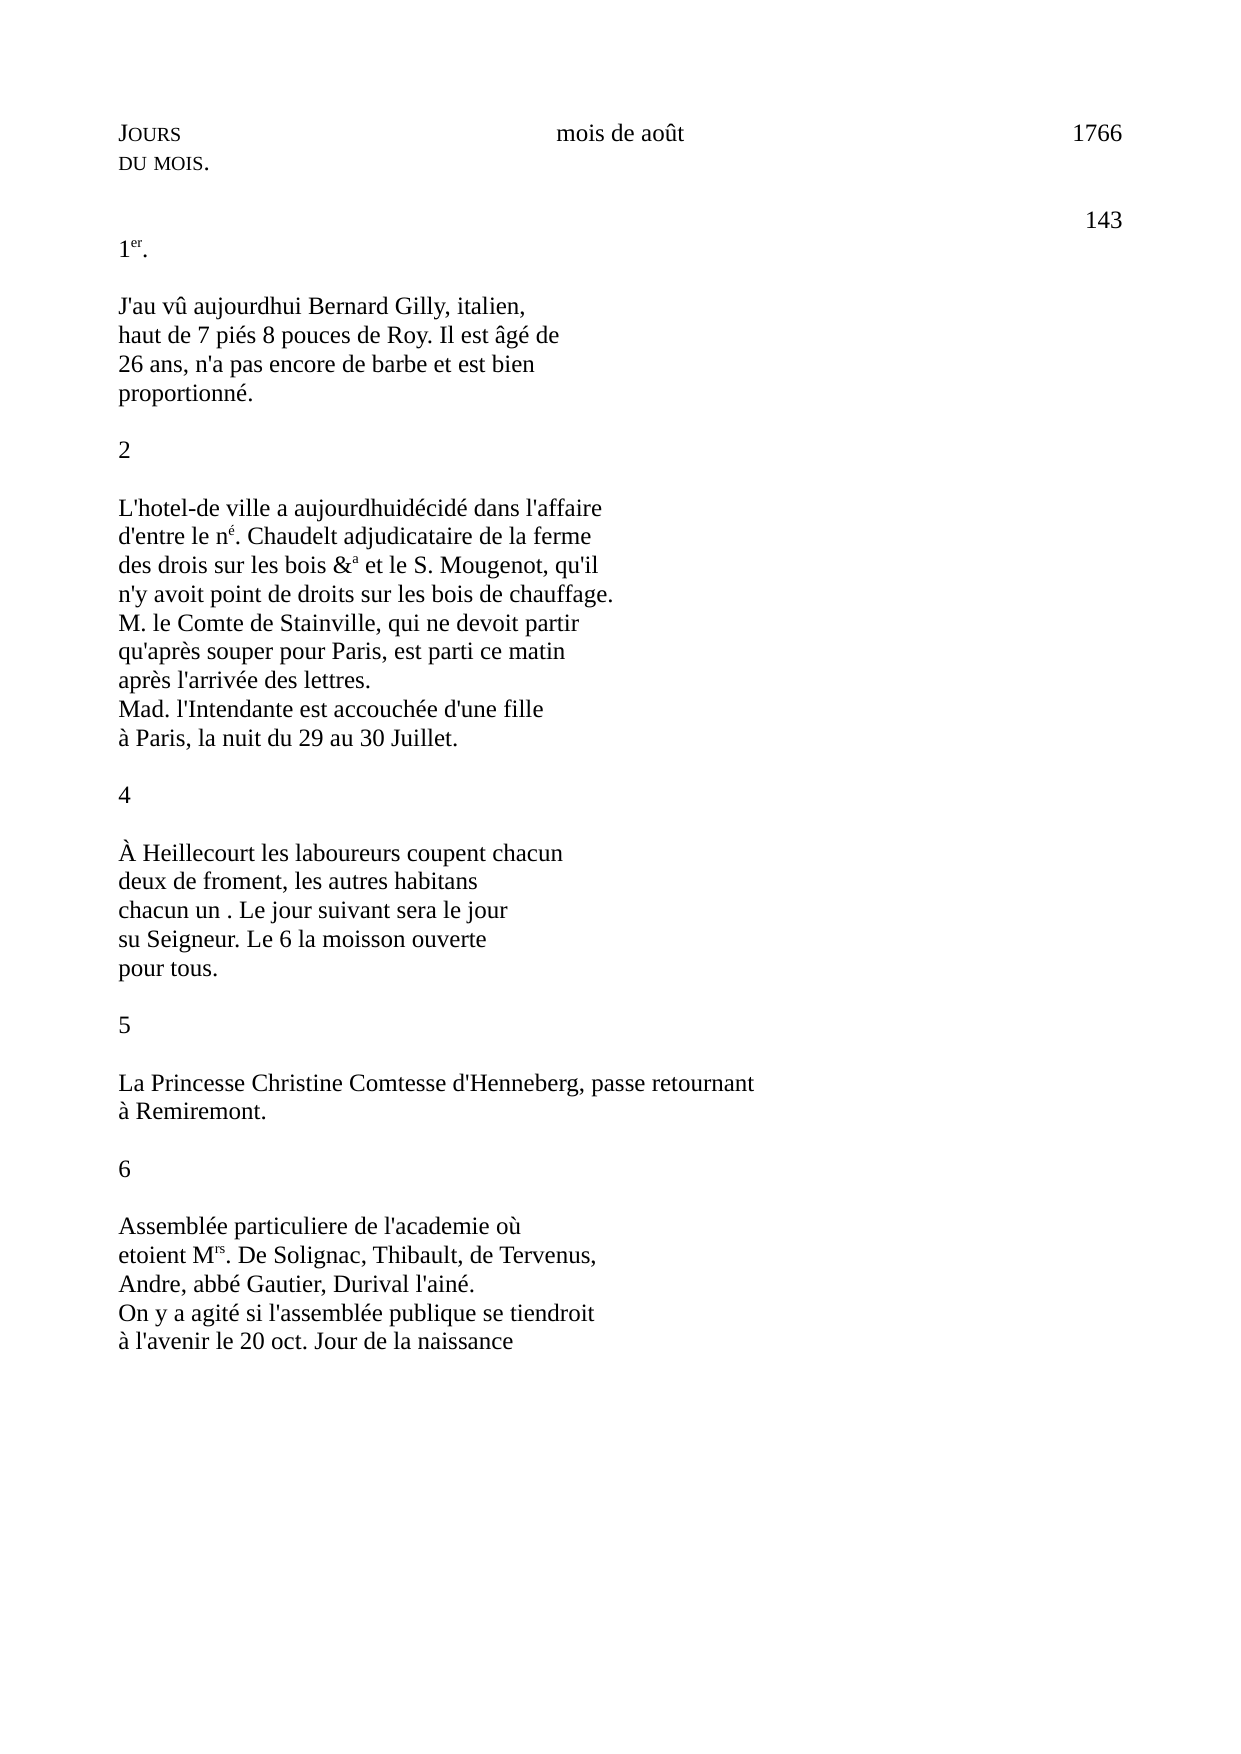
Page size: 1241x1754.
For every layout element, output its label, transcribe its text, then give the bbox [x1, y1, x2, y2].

text Mad. l'Intendante est accouchée d'une fille à Paris, la nuit du 29 au 30 Juillet. [118, 694, 1122, 751]
text 2 L'hotel-de ville a aujourdhuidécidé dans l'affaire d'entre le né. Chaudelt adjudicataire de la ferme des drois sur les bois &a et le S. Mougenot, qu'il n'y avoit point de droits sur les bois de chauffage. [118, 435, 1122, 608]
text 1er. J'au vû aujourdhui Bernard Gilly, italien, haut de 7 piés 8 pouces de Roy. Il est âgé de 26 ans, n'a pas encore de barbe et est bien proportionné. [118, 234, 1122, 406]
text 143 [118, 205, 1122, 234]
text 4 À Heillecourt les laboureurs coupent chacun deux de froment, les autres habitans chacun un . Le jour suivant sera le jour su Seigneur. Le 6 la moisson ouverte pour tous. [118, 780, 1122, 981]
text M. le Comte de Stainville, qui ne devoit partir qu'après souper pour Paris, est parti ce matin après l'arrivée des lettres. [118, 608, 1122, 694]
text 5 La Princesse Christine Comtesse d'Henneberg, passe retournant à Remiremont. [118, 1010, 1122, 1125]
text 6 Assemblée particuliere de l'academie où etoient Mrs. De Solignac, Thibault, de Tervenus, Andre, abbé Gautier, Durival l'ainé. On y a agité si l'assemblée publique se tiendroit à l'avenir le 20 oct. Jour de la naissance [118, 1154, 1122, 1355]
